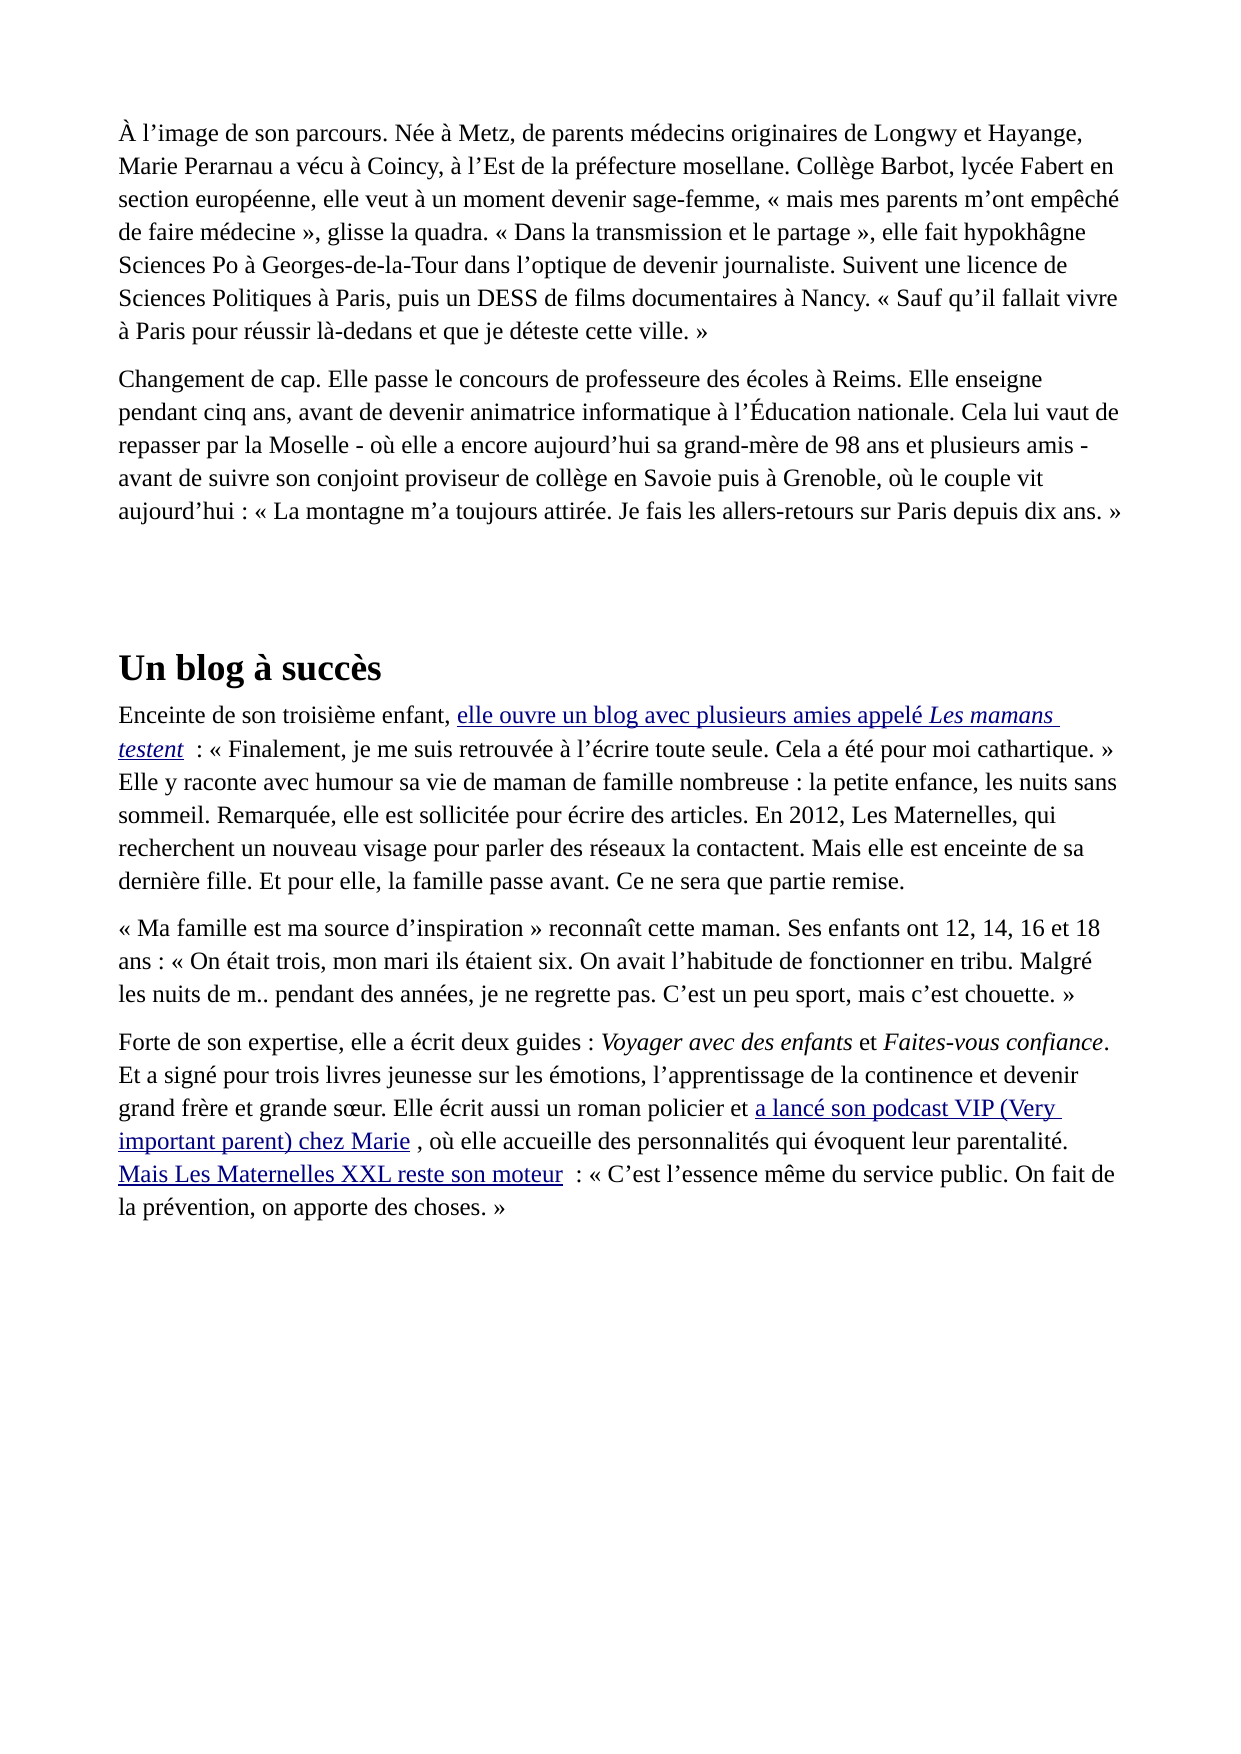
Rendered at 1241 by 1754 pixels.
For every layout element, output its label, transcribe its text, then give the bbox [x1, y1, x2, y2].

text À l’image de son parcours. Née à Metz, de parents médecins originaires de Longwy et Hayange, Marie Perarnau a vécu à Coincy, à l’Est de la préfecture mosellane. Collège Barbot, lycée Fabert en section européenne, elle veut à un moment devenir sage-femme, « mais mes parents m’ont empêché de faire médecine », glisse la quadra. « Dans la transmission et le partage », elle fait hypokhâgne Sciences Po à Georges-de-la-Tour dans l’optique de devenir journaliste. Suivent une licence de Sciences Politiques à Paris, puis un DESS de films documentaires à Nancy. « Sauf qu’il fallait vivre à Paris pour réussir là-dedans et que je déteste cette ville. » [118, 118, 1122, 345]
text Enceinte de son troisième enfant, elle ouvre un blog avec plusieurs amies appelé Les mamans testent : « Finalement, je me suis retrouvée à l’écrire toute seule. Cela a été pour moi cathartique. » Elle y raconte avec humour sa vie de maman de famille nombreuse : la petite enfance, les nuits sans sommeil. Remarquée, elle est sollicitée pour écrire des articles. En 2012, Les Maternelles, qui recherchent un nouveau visage pour parler des réseaux la contactent. Mais elle est enceinte de sa dernière fille. Et pour elle, la famille passe avant. Ce ne sera que partie remise. [118, 701, 1122, 894]
text Changement de cap. Elle passe le concours de professeure des écoles à Reims. Elle enseigne pendant cinq ans, avant de devenir animatrice informatique à l’Éducation nationale. Cela lui vaut de repasser par la Moselle - où elle a encore aujourd’hui sa grand-mère de 98 ans et plusieurs amis - avant de suivre son conjoint proviseur de collège en Savoie puis à Grenoble, où le couple vit aujourd’hui : « La montagne m’a toujours attirée. Je fais les allers-retours sur Paris depuis dix ans. » [118, 364, 1122, 525]
text Forte de son expertise, elle a écrit deux guides : Voyager avec des enfants et Faites-vous confiance. Et a signé pour trois livres jeunesse sur les émotions, l’apprentissage de la continence et devenir grand frère et grande sœur. Elle écrit aussi un roman policier et a lancé son podcast VIP (Very important parent) chez Marie , où elle accueille des personnalités qui évoquent leur parentalité. Mais Les Maternelles XXL reste son moteur : « C’est l’essence même du service public. On fait de la prévention, on apporte des choses. » [118, 1027, 1122, 1221]
text « Ma famille est ma source d’inspiration » reconnaît cette maman. Ses enfants ont 12, 14, 16 et 18 ans : « On était trois, mon mari ils étaient six. On avait l’habitude de fonctionner en tribu. Malgré les nuits de m.. pendant des années, je ne regrette pas. C’est un peu sport, mais c’est chouette. » [118, 913, 1122, 1008]
subtitle Un blog à succès [118, 645, 1122, 688]
